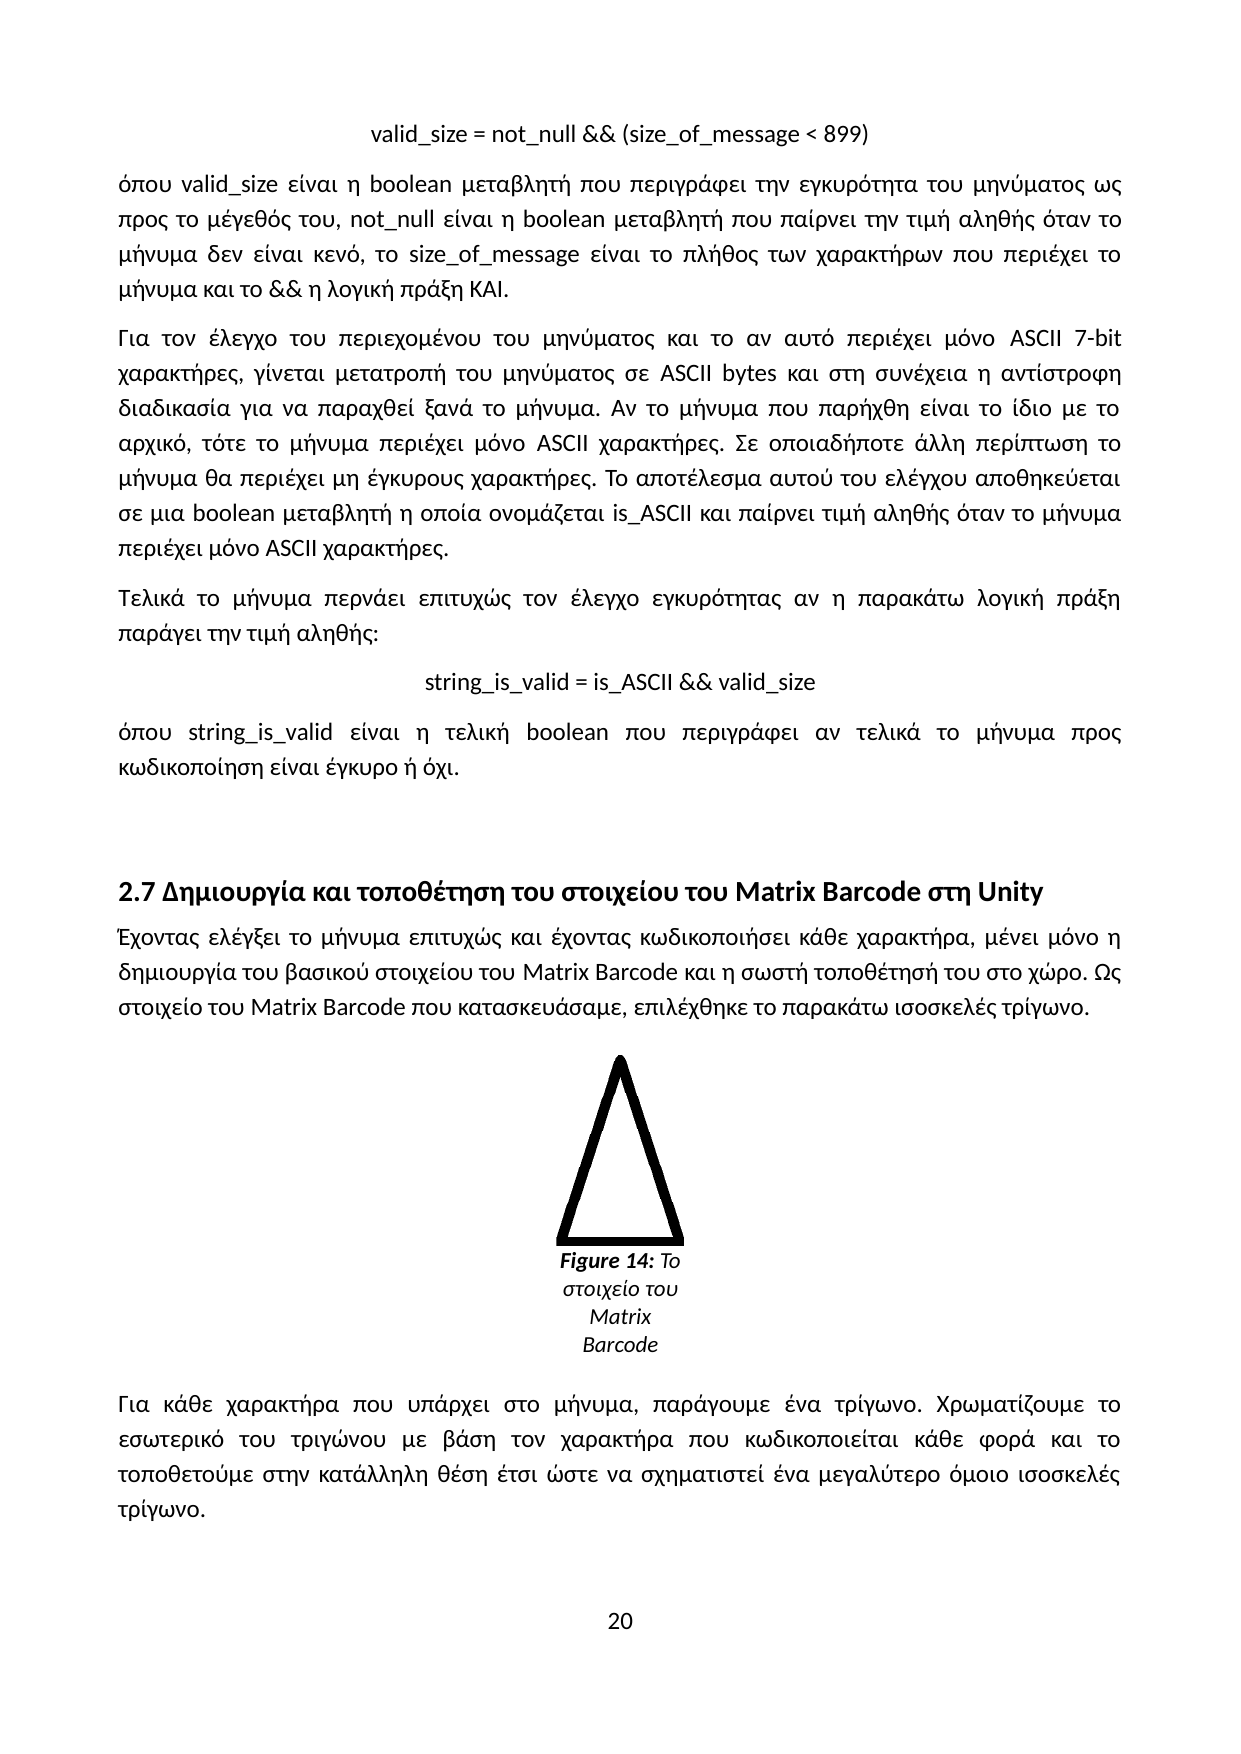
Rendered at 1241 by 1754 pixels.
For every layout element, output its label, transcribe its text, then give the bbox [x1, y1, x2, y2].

text Τελικά το μήνυμα περνάει επιτυχώς τον έλεγχο εγκυρότητας αν η παρακάτω λογική πράξη παράγει την τιμή αληθής: [118, 582, 1122, 647]
picture [556, 1055, 684, 1246]
text όπου valid_size είναι η boolean μεταβλητή που περιγράφει την εγκυρότητα του μηνύματος ως προς το μέγεθός του, not_null είναι η boolean μεταβλητή που παίρνει την τιμή αληθής όταν το μήνυμα δεν είναι κενό, το size_of_message είναι το πλήθος των χαρακτήρων που περιέχει το μήνυμα και το && η λογική πράξη ΚΑΙ. [118, 168, 1122, 303]
text όπου string_is_valid είναι η τελική boolean που περιγράφει αν τελικά το μήνυμα προς κωδικοποίηση είναι έγκυρο ή όχι. [118, 716, 1122, 782]
text Για τον έλεγχο του περιεχομένου του μηνύματος και το αν αυτό περιέχει μόνο ASCII 7-bit χαρακτήρες, γίνεται μετατροπή του μηνύματος σε ASCII bytes και στη συνέχεια η αντίστροφη διαδικασία για να παραχθεί ξανά το μήνυμα. Αν το μήνυμα που παρήχθη είναι το ίδιο με το αρχικό, τότε το μήνυμα περιέχει μόνο ASCII χαρακτήρες. Σε οποιαδήποτε άλλη περίπτωση το μήνυμα θα περιέχει μη έγκυρους χαρακτήρες. Το αποτέλεσμα αυτού του ελέγχου αποθηκεύεται σε μια boolean μεταβλητή η οποία ονομάζεται is_ASCII και παίρνει τιμή αληθής όταν το μήνυμα περιέχει μόνο ASCII χαρακτήρες. [118, 322, 1122, 563]
text Για κάθε χαρακτήρα που υπάρχει στο μήνυμα, παράγουμε ένα τρίγωνο. Χρωματίζουμε το εσωτερικό του τριγώνου με βάση τον χαρακτήρα που κωδικοποιείται κάθε φορά και το τοποθετούμε στην κατάλληλη θέση έτσι ώστε να σχηματιστεί ένα μεγαλύτερο όμοιο ισοσκελές τρίγωνο. [118, 1388, 1122, 1523]
text Figure 14: Το στοιχείο του Matrix Barcode [556, 1246, 684, 1358]
subtitle 2.7 Δημιουργία και τοποθέτηση του στοιχείου του Matrix Barcode στη Unity [118, 873, 1122, 909]
text string_is_valid = is_ASCII && valid_size [118, 666, 1122, 697]
text valid_size = not_null && (size_of_message < 899) [118, 118, 1122, 149]
text Έχοντας ελέγξει το μήνυμα επιτυχώς και έχοντας κωδικοποιήσει κάθε χαρακτήρα, μένει μόνο η δημιουργία του βασικού στοιχείου του Matrix Barcode και η σωστή τοποθέτησή του στο χώρο. Ως στοιχείο του Matrix Barcode που κατασκευάσαμε, επιλέχθηκε το παρακάτω ισοσκελές τρίγωνο. [118, 921, 1122, 1022]
